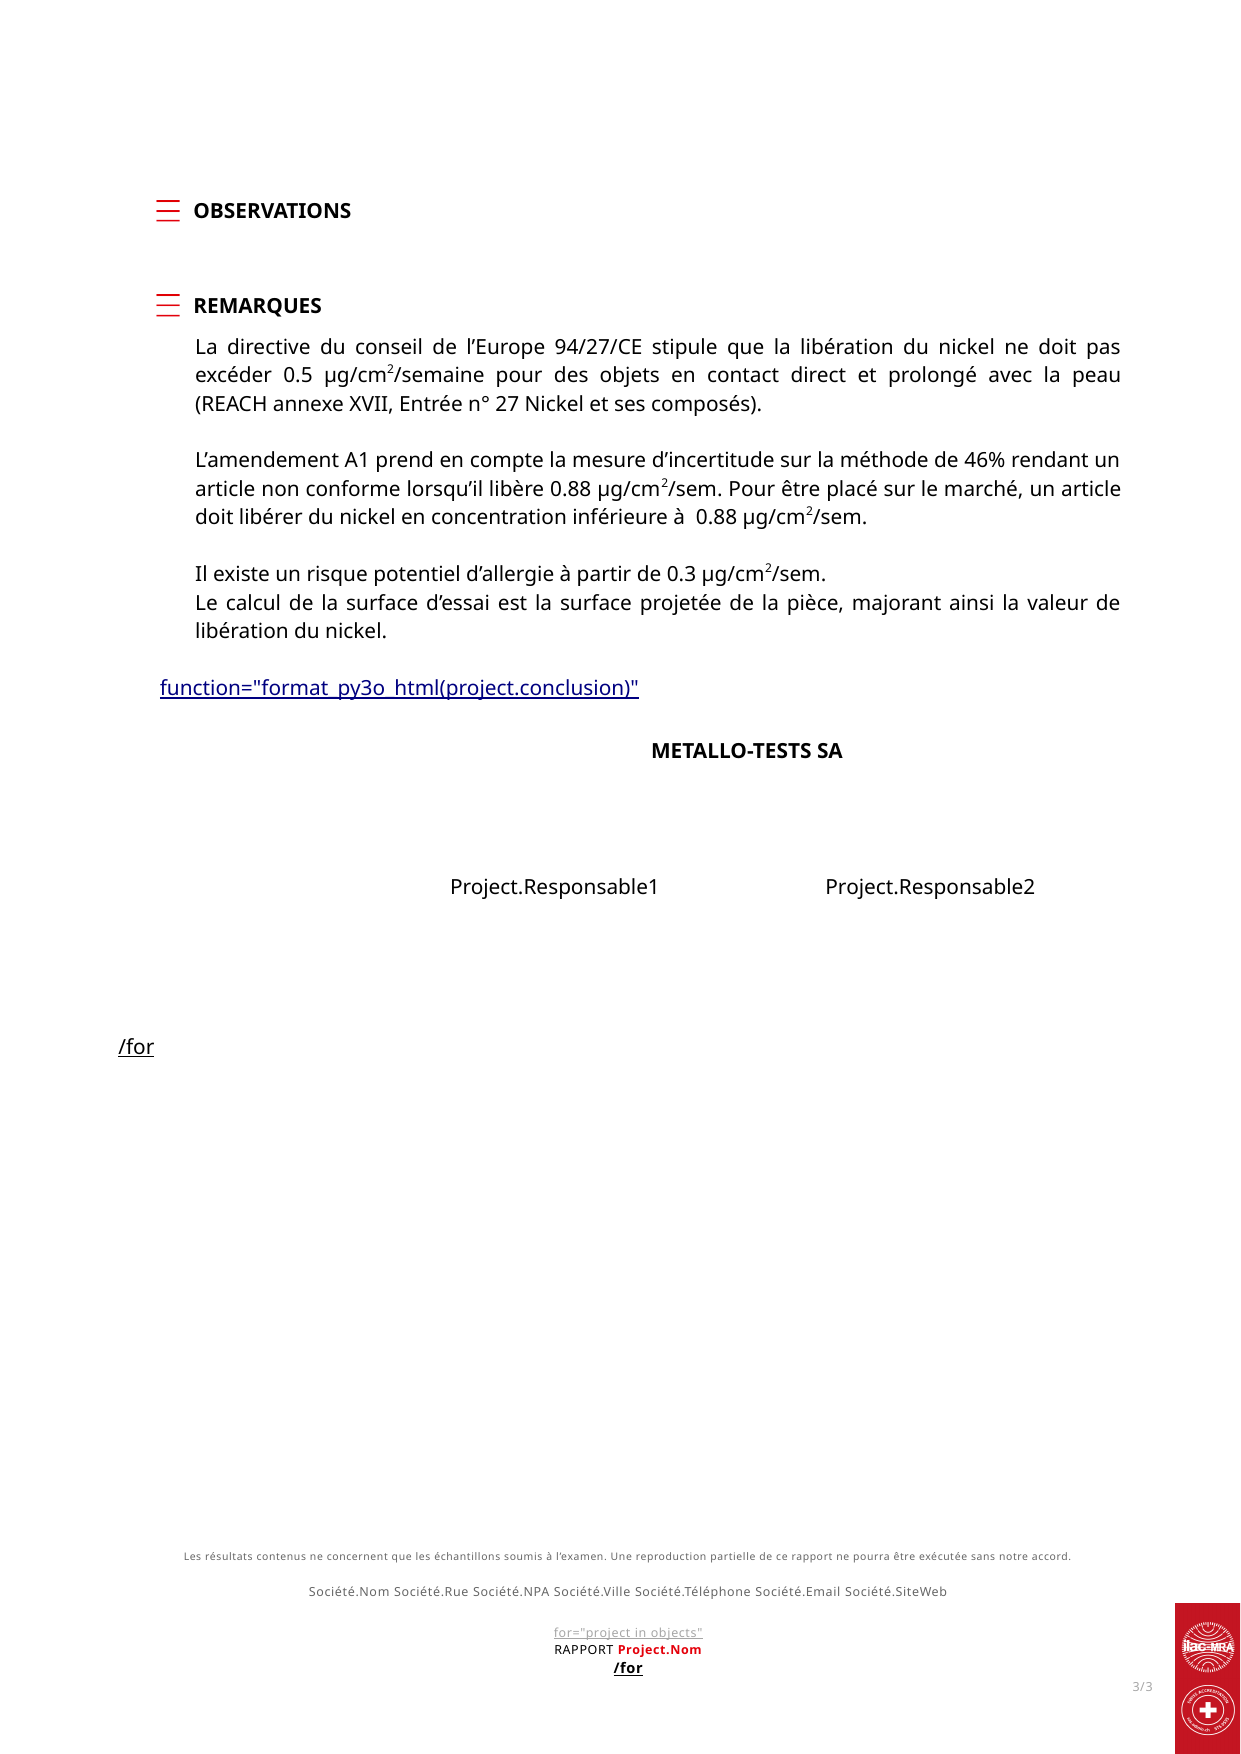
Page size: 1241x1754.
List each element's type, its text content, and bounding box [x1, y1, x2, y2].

subtitle REMARQUES [156, 291, 1122, 319]
table_cell [371, 770, 738, 867]
table_cell Project.Responsable1 [371, 867, 738, 907]
text L’amendement A1 prend en compte la mesure d’incertitude sur la méthode de 46% rendant un article non conforme lorsqu’il libère 0.88 μg/cm2/sem. Pour être placé sur le marché, un article doit libérer du nickel en concentration inférieure à 0.88 μg/cm2/sem. [195, 446, 1122, 531]
table_cell Project.Responsable2 [738, 867, 1122, 907]
picture [156, 293, 180, 317]
table_cell [161, 867, 371, 907]
table_cell [738, 770, 1122, 867]
text La directive du conseil de l’Europe 94/27/CE stipule que la libération du nickel ne doit pas excéder 0.5 μg/cm2/semaine pour des objets en contact direct et prolongé avec la peau (REACH annexe XVII, Entrée n° 27 Nickel et ses composés). [195, 332, 1122, 417]
table_header METALLO-TESTS SA [371, 730, 1122, 770]
text Il existe un risque potentiel d’allergie à partir de 0.3 μg/cm2/sem. [195, 559, 1122, 588]
subtitle OBSERVATIONS [156, 197, 1122, 225]
table_cell [161, 770, 371, 867]
table_header [161, 730, 371, 770]
text Le calcul de la surface d’essai est la surface projetée de la pièce, majorant ainsi la valeur de libération du nickel. [195, 588, 1122, 645]
text /for [118, 1032, 1122, 1060]
text function="format_py3o_html(project.conclusion)" [159, 673, 1122, 702]
picture [156, 199, 180, 222]
table_cell [738, 907, 1122, 946]
table_cell [371, 907, 738, 946]
table_cell [161, 907, 371, 946]
picture [1175, 1603, 1241, 1754]
